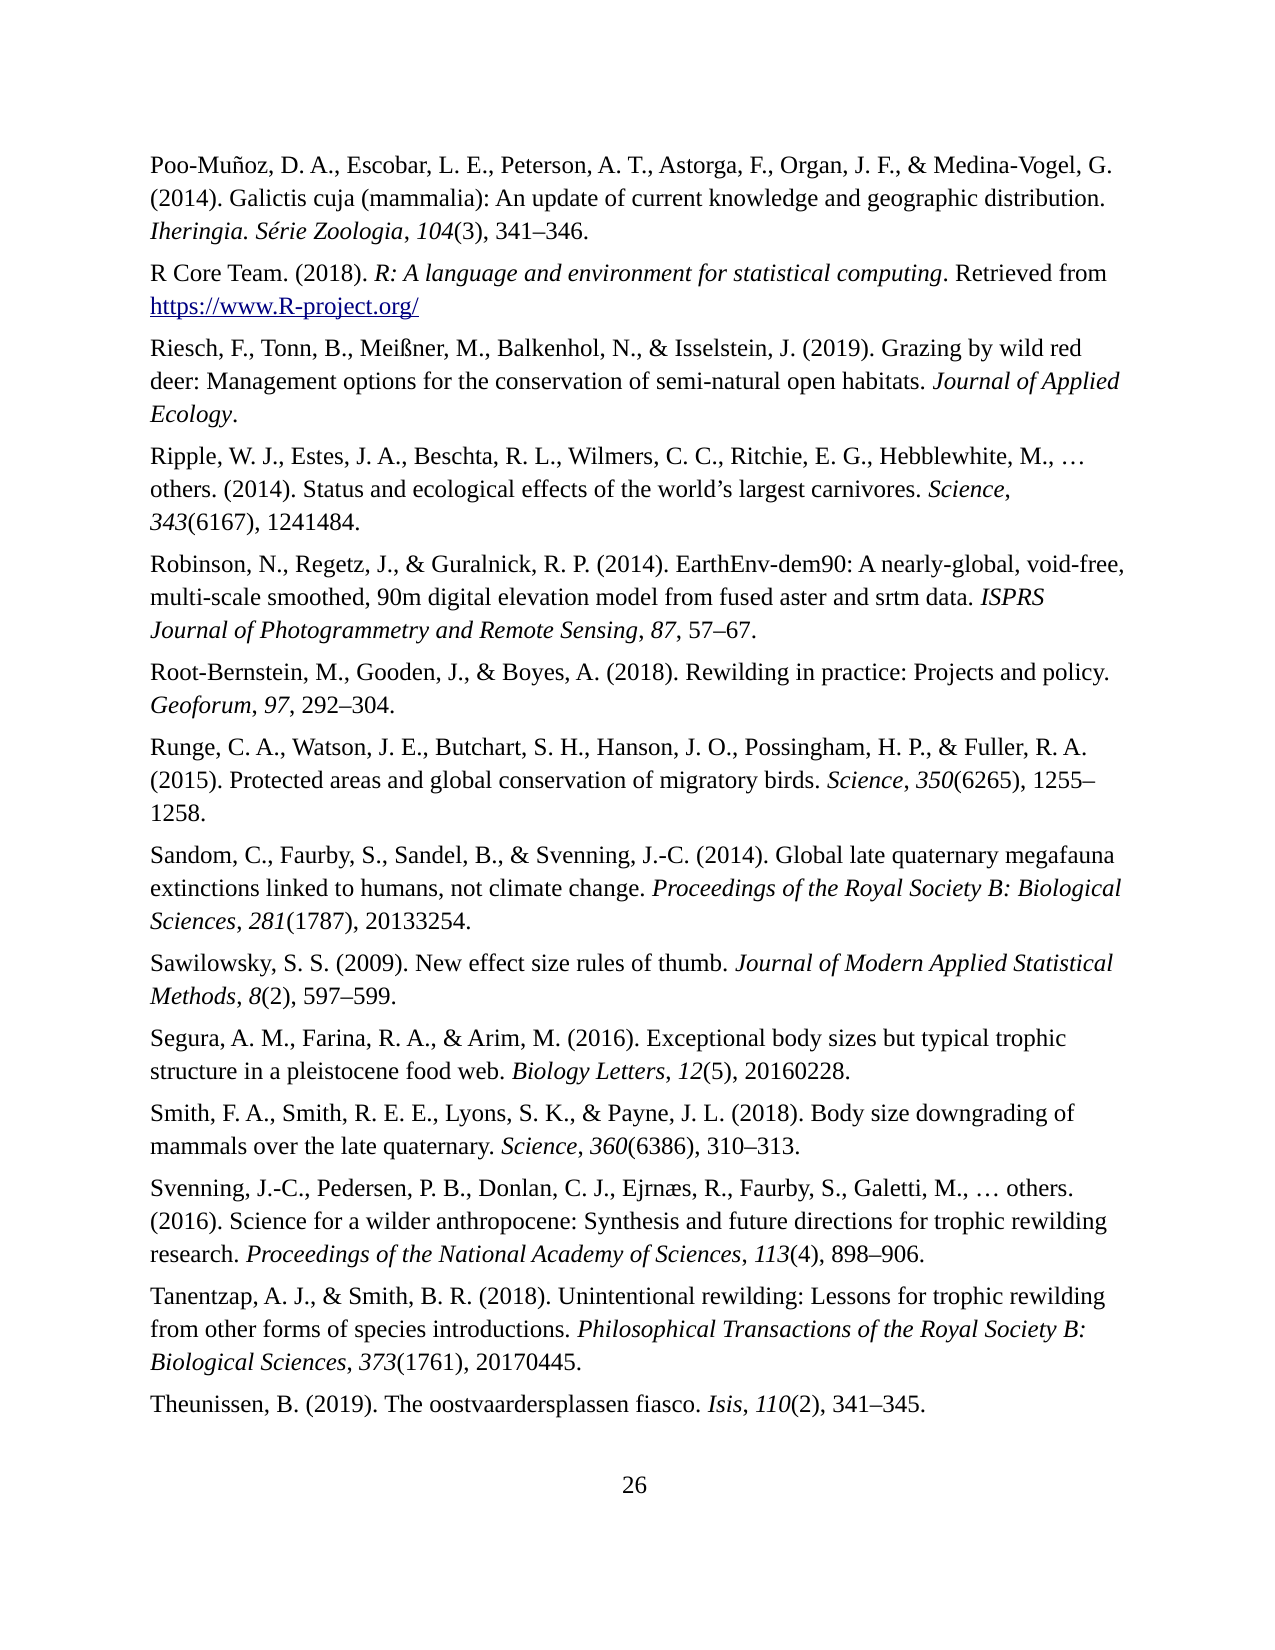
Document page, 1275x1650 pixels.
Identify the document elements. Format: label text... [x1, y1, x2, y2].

text Robinson, N., Regetz, J., & Guralnick, R. P. (2014). EarthEnv-dem90: A nearly-global, void-free, multi-scale smoothed, 90m digital elevation model from fused aster and srtm data. ISPRS Journal of Photogrammetry and Remote Sensing, 87, 57–67. [150, 549, 1125, 644]
text Sawilowsky, S. S. (2009). New effect size rules of thumb. Journal of Modern Applied Statistical Methods, 8(2), 597–599. [150, 948, 1125, 1010]
text Runge, C. A., Watson, J. E., Butchart, S. H., Hanson, J. O., Possingham, H. P., & Fuller, R. A. (2015). Protected areas and global conservation of migratory birds. Science, 350(6265), 1255–1258. [150, 732, 1125, 827]
text Segura, A. M., Farina, R. A., & Arim, M. (2016). Exceptional body sizes but typical trophic structure in a pleistocene food web. Biology Letters, 12(5), 20160228. [150, 1023, 1125, 1085]
text Theunissen, B. (2019). The oostvaardersplassen fiasco. Isis, 110(2), 341–345. [150, 1389, 1125, 1418]
text Ripple, W. J., Estes, J. A., Beschta, R. L., Wilmers, C. C., Ritchie, E. G., Hebblewhite, M., … others. (2014). Status and ecological effects of the world’s largest carnivores. Science, 343(6167), 1241484. [150, 441, 1125, 536]
text Poo-Muñoz, D. A., Escobar, L. E., Peterson, A. T., Astorga, F., Organ, J. F., & Medina-Vogel, G. (2014). Galictis cuja (mammalia): An update of current knowledge and geographic distribution. Iheringia. Série Zoologia, 104(3), 341–346. [150, 150, 1125, 245]
text Sandom, C., Faurby, S., Sandel, B., & Svenning, J.-C. (2014). Global late quaternary megafauna extinctions linked to humans, not climate change. Proceedings of the Royal Society B: Biological Sciences, 281(1787), 20133254. [150, 840, 1125, 935]
text Tanentzap, A. J., & Smith, B. R. (2018). Unintentional rewilding: Lessons for trophic rewilding from other forms of species introductions. Philosophical Transactions of the Royal Society B: Biological Sciences, 373(1761), 20170445. [150, 1281, 1125, 1376]
text Root-Bernstein, M., Gooden, J., & Boyes, A. (2018). Rewilding in practice: Projects and policy. Geoforum, 97, 292–304. [150, 657, 1125, 719]
text Smith, F. A., Smith, R. E. E., Lyons, S. K., & Payne, J. L. (2018). Body size downgrading of mammals over the late quaternary. Science, 360(6386), 310–313. [150, 1098, 1125, 1160]
text Svenning, J.-C., Pedersen, P. B., Donlan, C. J., Ejrnæs, R., Faurby, S., Galetti, M., … others. (2016). Science for a wilder anthropocene: Synthesis and future directions for trophic rewilding research. Proceedings of the National Academy of Sciences, 113(4), 898–906. [150, 1173, 1125, 1268]
text R Core Team. (2018). R: A language and environment for statistical computing. Retrieved from https://www.R-project.org/ [150, 258, 1125, 320]
text Riesch, F., Tonn, B., Meißner, M., Balkenhol, N., & Isselstein, J. (2019). Grazing by wild red deer: Management options for the conservation of semi-natural open habitats. Journal of Applied Ecology. [150, 333, 1125, 428]
